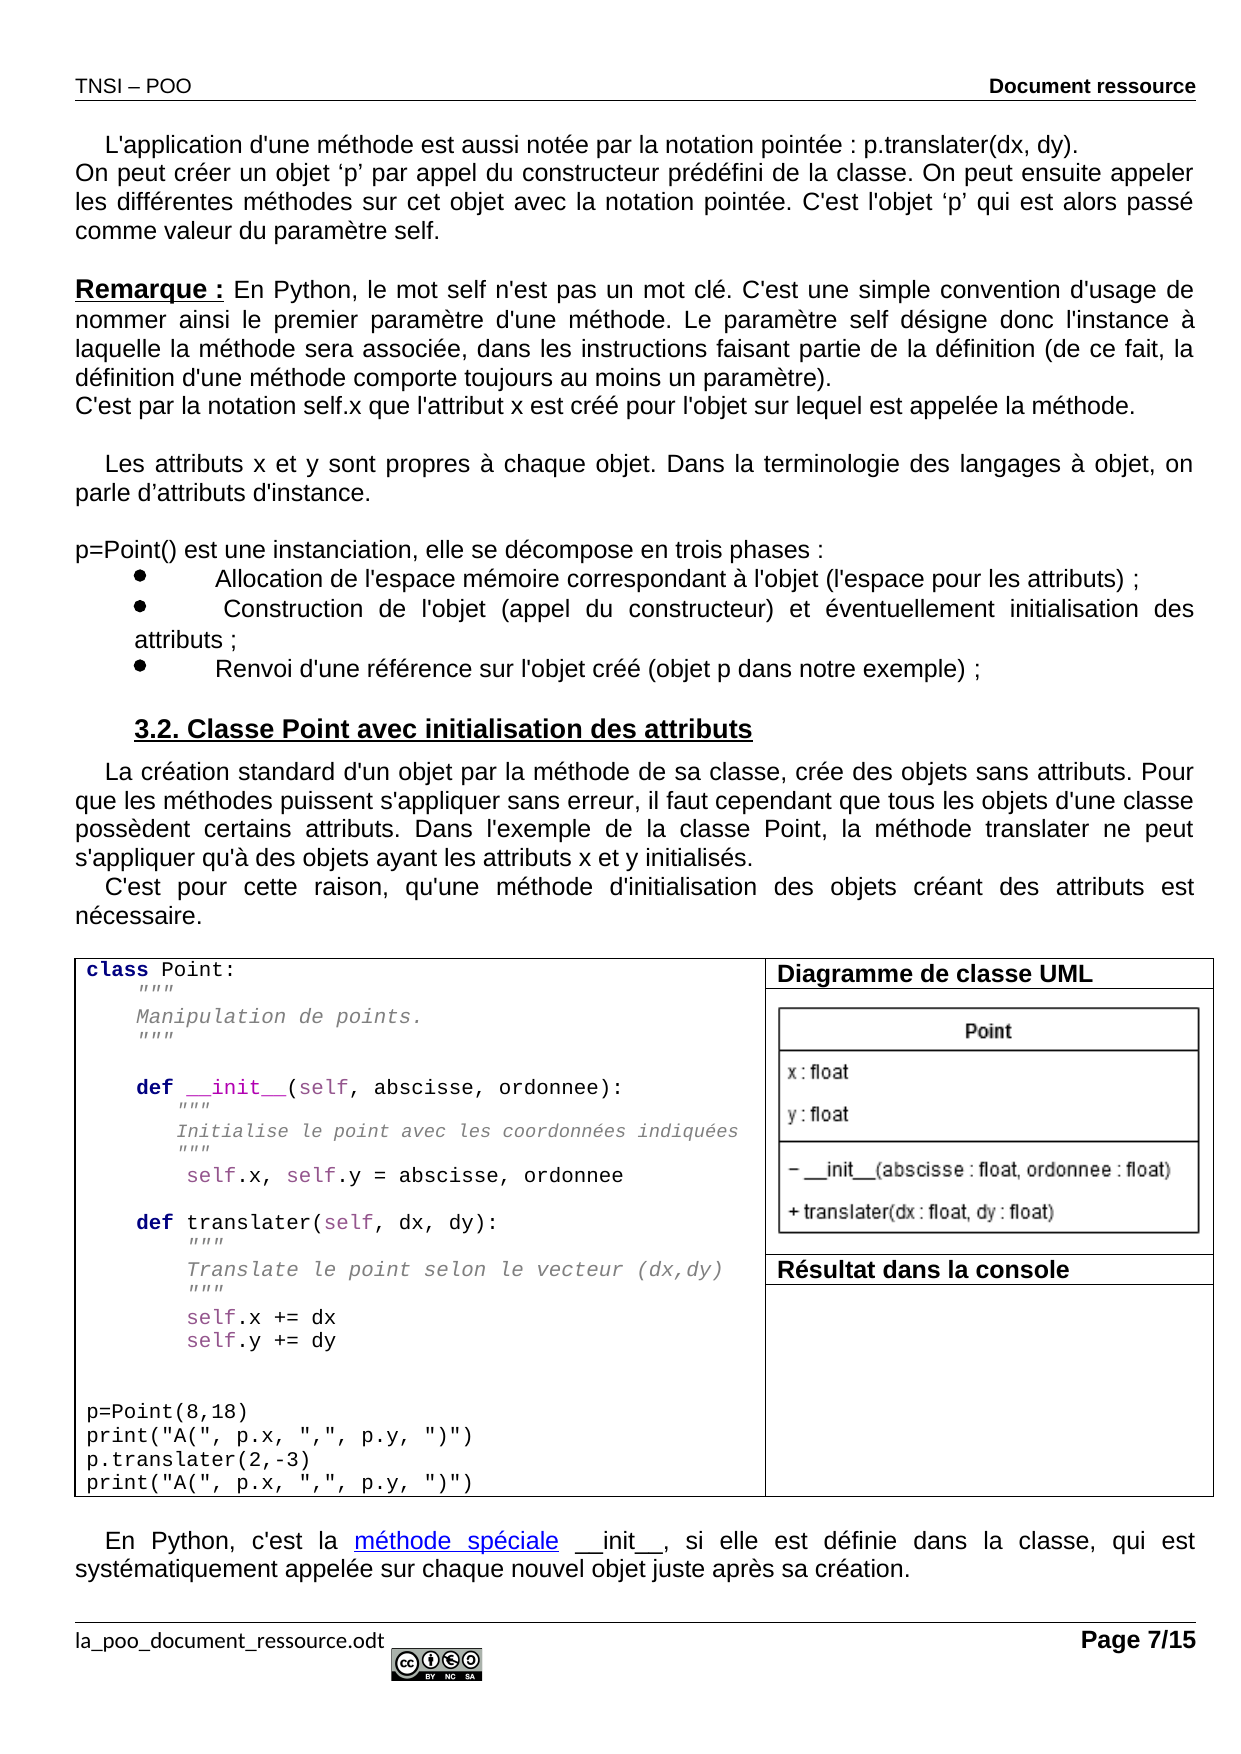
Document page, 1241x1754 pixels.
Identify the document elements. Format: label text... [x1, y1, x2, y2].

table_cell [766, 989, 1213, 1254]
text L'application d'une méthode est aussi notée par la notation pointée : p.translater(dx, dy). [75, 129, 1196, 158]
text C'est par la notation self.x que l'attribut x est créé pour l'objet sur lequel est appelée la méthode. [75, 391, 1196, 420]
text Remarque : En Python, le mot self n'est pas un mot clé. C'est une simple convention d'usage de nommer ainsi le premier paramètre d'une méthode. Le paramètre self désigne donc l'instance à laquelle la méthode sera associée, dans les instructions faisant partie de la définition (de ce fait, la définition d'une méthode comporte toujours au moins un paramètre). [75, 273, 1196, 391]
text p=Point() est une instanciation, elle se décompose en trois phases : [75, 535, 1196, 564]
text On peut créer un objet ‘p’ par appel du constructeur prédéfini de la classe. On peut ensuite appeler les différentes méthodes sur cet objet avec la notation pointée. C'est l'objet ‘p’ qui est alors passé comme valeur du paramètre self. [75, 158, 1196, 244]
list Renvoi d'une référence sur l'objet créé (objet p dans notre exemple) ; [134, 654, 1196, 684]
list Allocation de l'espace mémoire correspondant à l'objet (l'espace pour les attributs) ; [134, 564, 1196, 594]
text La création standard d'un objet par la méthode de sa classe, crée des objets sans attributs. Pour que les méthodes puissent s'appliquer sans erreur, il faut cependant que tous les objets d'une classe possèdent certains attributs. Dans l'exemple de la classe Point, la méthode translater ne peut s'appliquer qu'à des objets ayant les attributs x et y initialisés. [75, 757, 1196, 872]
text Les attributs x et y sont propres à chaque objet. Dans la terminologie des langages à objet, on parle d’attributs d'instance. [75, 449, 1196, 506]
list Construction de l'objet (appel du constructeur) et éventuellement initialisation des attributs ; [134, 594, 1196, 654]
list Classe Point avec initialisation des attributs [134, 713, 1196, 744]
text En Python, c'est la méthode spéciale __init__, si elle est définie dans la classe, qui est systématiquement appelée sur chaque nouvel objet juste après sa création. [75, 1526, 1196, 1583]
table_header class Point: """ Manipulation de points. """ def __init__(self, abscisse, ordonnee): """ Initialise le point avec les coordonnées indiquées """ self.x, self.y = abscisse, ordonnee def translater(self, dx, dy): """ Translate le point selon le vecteur (dx,dy) """ self.x += dx self.y += dy p=Point(8,18) print("A(", p.x, ",", p.y, ")") p.translater(2,-3) print("A(", p.x, ",", p.y, ")") [76, 959, 765, 1496]
table_cell Résultat dans la console [766, 1255, 1213, 1284]
table_header Diagramme de classe UML [766, 959, 1213, 988]
text C'est pour cette raison, qu'une méthode d'initialisation des objets créant des attributs est nécessaire. [75, 872, 1196, 929]
table_cell [766, 1285, 1213, 1496]
